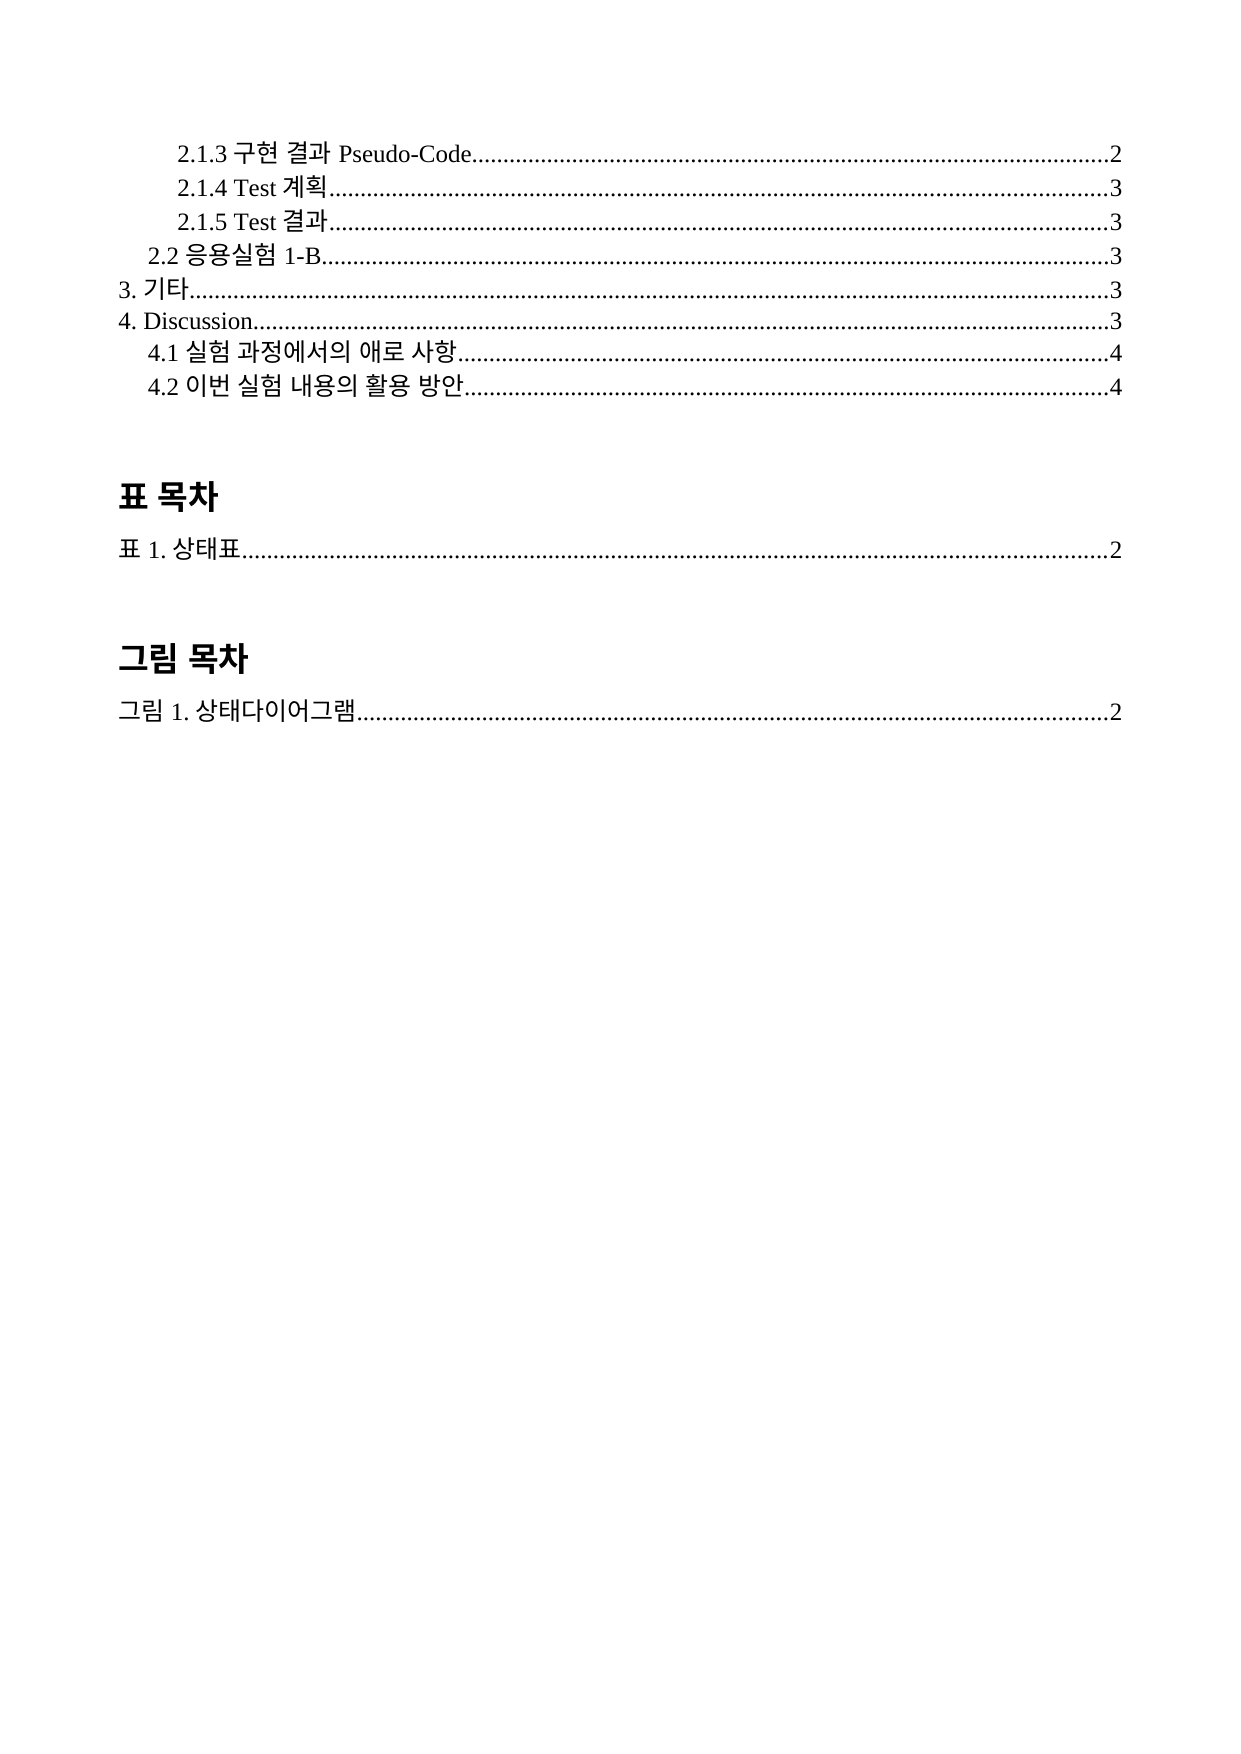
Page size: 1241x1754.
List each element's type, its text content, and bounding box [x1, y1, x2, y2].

text 2.1.4 Test 계획 3 [177, 170, 1122, 204]
subtitle 그림 목차 [118, 636, 1122, 681]
text 4.2 이번 실험 내용의 활용 방안 4 [148, 369, 1122, 403]
text 2.1.5 Test 결과 3 [177, 204, 1122, 238]
text 2.1.3 구현 결과 Pseudo-Code 2 [177, 136, 1122, 170]
text 3. 기타 3 [118, 272, 1122, 306]
text 표 1. 상태표 2 [118, 531, 1122, 565]
text 그림 1. 상태다이어그램 2 [118, 694, 1122, 728]
text 4.1 실험 과정에서의 애로 사항 4 [148, 335, 1122, 369]
text 2.2 응용실험 1-B 3 [148, 238, 1122, 272]
text 4. Discussion 3 [118, 306, 1122, 335]
subtitle 표 목차 [118, 473, 1122, 519]
